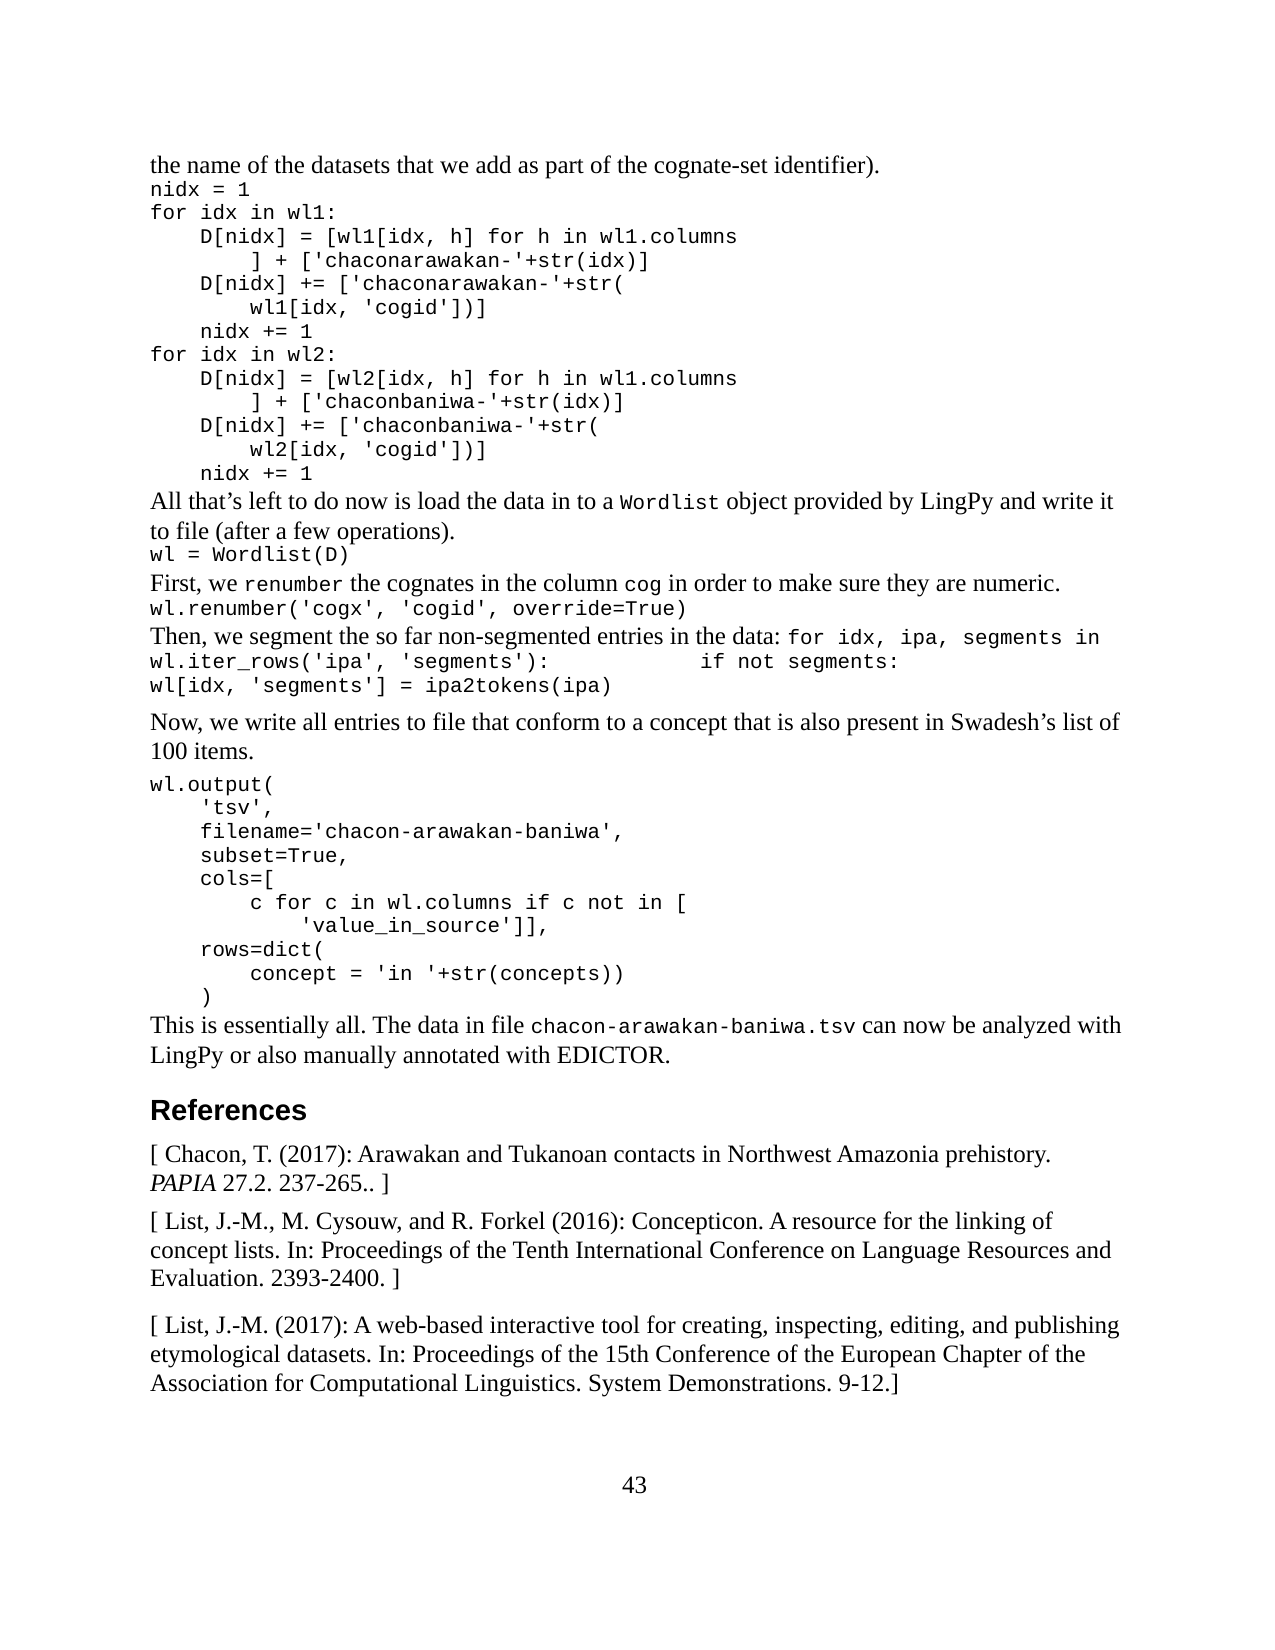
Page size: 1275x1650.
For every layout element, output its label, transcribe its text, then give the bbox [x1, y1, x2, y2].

text rows=dict( [150, 939, 1125, 963]
text wl2[idx, 'cogid'])] [150, 439, 1125, 462]
text concept = 'in '+str(concepts)) [150, 963, 1125, 986]
text This is essentially all. The data in file chacon-arawakan-baniwa.tsv can now be analyzed with LingPy or also manually annotated with EDICTOR. [150, 1010, 1125, 1068]
text Then, we segment the so far non-segmented entries in the data: for idx, ipa, segments in wl.iter_rows('ipa', 'segments'): if not segments: wl[idx, 'segments'] = ipa2tokens(ipa) [150, 621, 1125, 698]
text for idx in wl2: [150, 344, 1125, 368]
text 'tsv', [150, 797, 1125, 821]
text c for c in wl.columns if c not in [ [150, 892, 1125, 916]
text cols=[ [150, 868, 1125, 892]
text wl.output( [150, 774, 1125, 797]
text [ List, J.-M. (2017): A web-based interactive tool for creating, inspecting, editing, and publishing etymological datasets. In: Proceedings of the 15th Conference of the European Chapter of the Association for Computational Linguistics. System Demonstrations. 9-12.] [150, 1310, 1125, 1396]
text wl1[idx, 'cogid'])] [150, 297, 1125, 321]
text D[nidx] += ['chaconbaniwa-'+str( [150, 415, 1125, 439]
text ] + ['chaconbaniwa-'+str(idx)] [150, 392, 1125, 415]
text nidx += 1 [150, 462, 1125, 486]
text the name of the datasets that we add as part of the cognate-set identifier). [150, 150, 1125, 179]
text 'value_in_source']], [150, 916, 1125, 939]
text D[nidx] = [wl2[idx, h] for h in wl1.columns [150, 368, 1125, 392]
subtitle References [150, 1093, 1125, 1127]
text wl.renumber('cogx', 'cogid', override=True) [150, 598, 1125, 621]
text ] + ['chaconarawakan-'+str(idx)] [150, 250, 1125, 273]
text All that’s left to do now is load the data in to a Wordlist object provided by LingPy and write it to file (after a few operations). [150, 486, 1125, 544]
text filename='chacon-arawakan-baniwa', [150, 821, 1125, 844]
text [ Chacon, T. (2017): Arawakan and Tukanoan contacts in Northwest Amazonia prehistory. PAPIA 27.2. 237-265.. ] [150, 1139, 1125, 1197]
text D[nidx] = [wl1[idx, h] for h in wl1.columns [150, 226, 1125, 250]
text nidx += 1 [150, 321, 1125, 344]
text Now, we write all entries to file that conform to a concept that is also present in Swadesh’s list of 100 items. [150, 707, 1125, 765]
text for idx in wl1: [150, 202, 1125, 226]
text D[nidx] += ['chaconarawakan-'+str( [150, 273, 1125, 297]
text wl = Wordlist(D) [150, 544, 1125, 568]
text First, we renumber the cognates in the column cog in order to make sure they are numeric. [150, 568, 1125, 598]
text [ List, J.-M., M. Cysouw, and R. Forkel (2016): Concepticon. A resource for the linking of concept lists. In: Proceedings of the Tenth International Conference on Language Resources and Evaluation. 2393-2400. ] [150, 1206, 1125, 1292]
text subset=True, [150, 844, 1125, 868]
text nidx = 1 [150, 179, 1125, 202]
text ) [150, 986, 1125, 1010]
